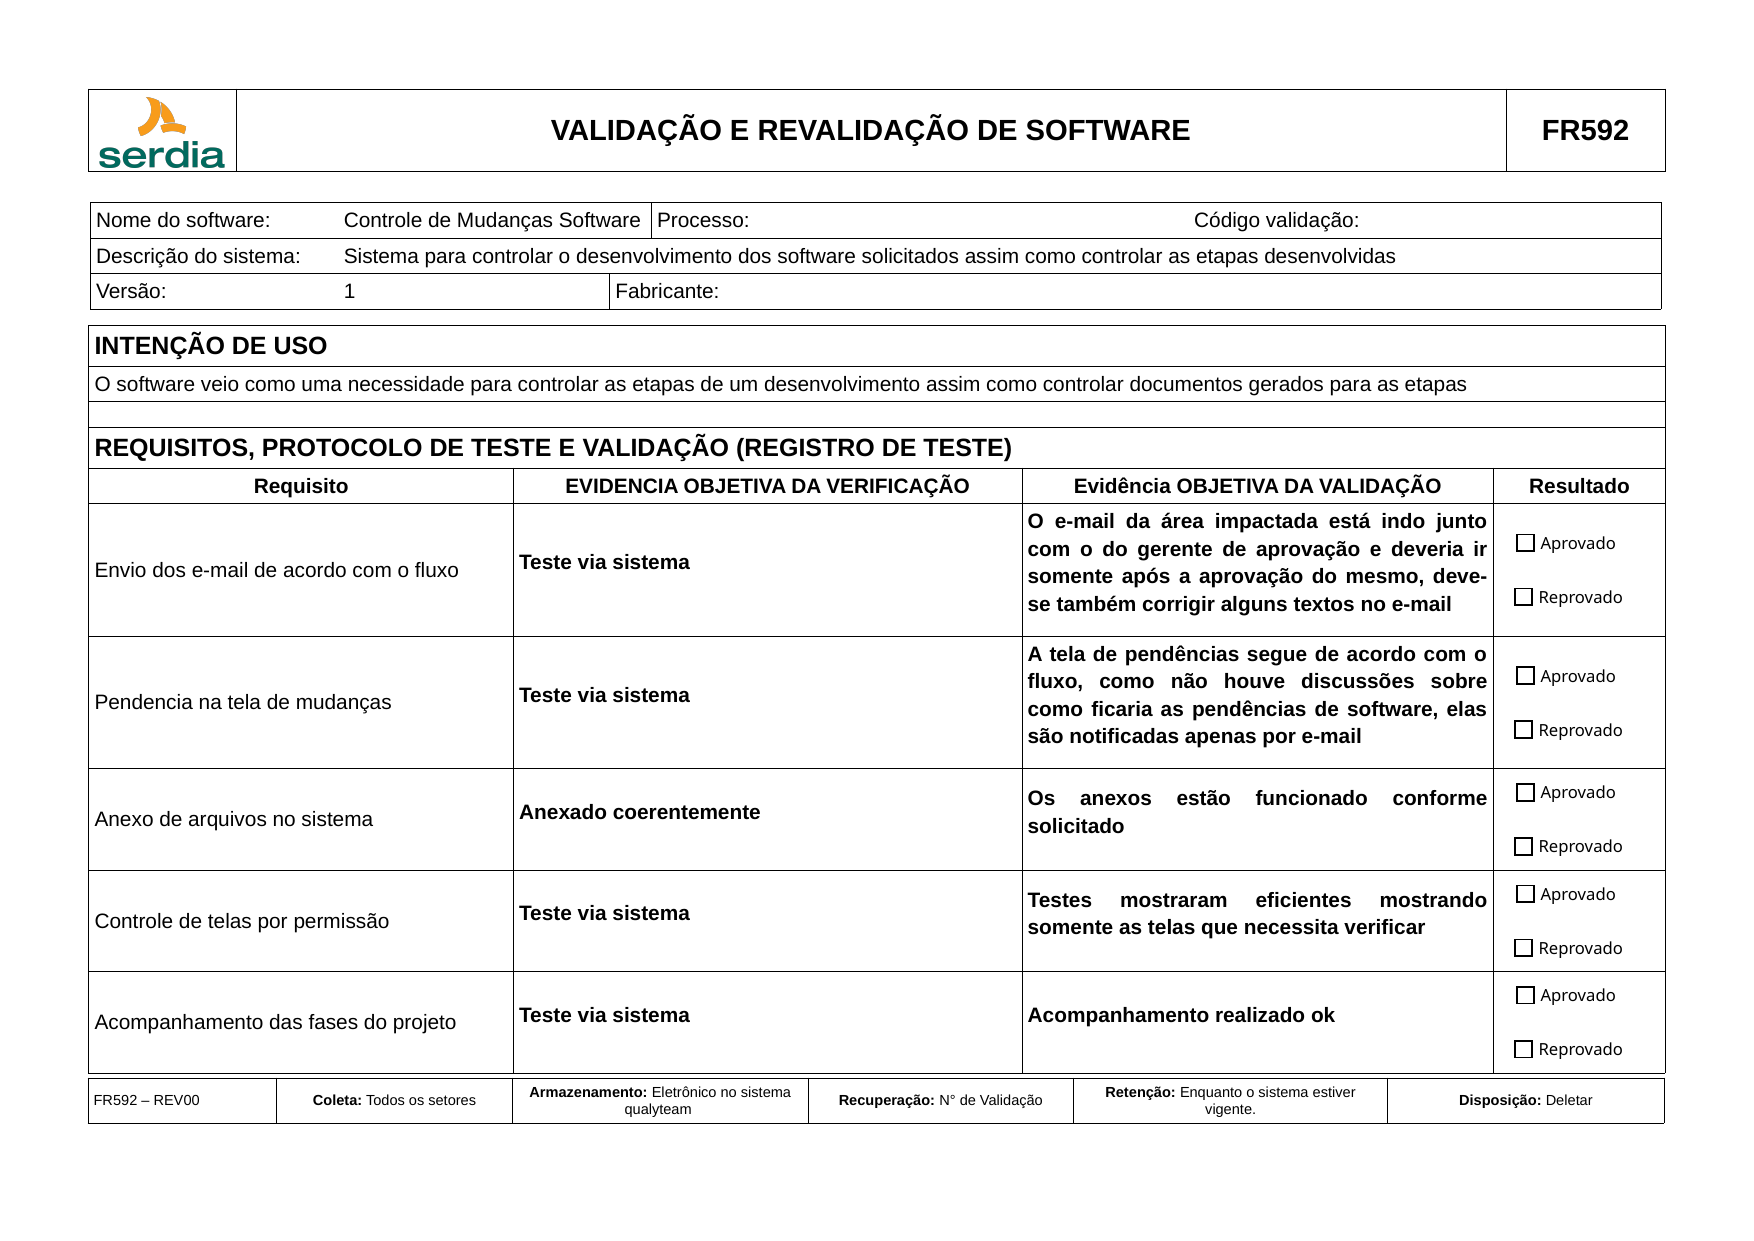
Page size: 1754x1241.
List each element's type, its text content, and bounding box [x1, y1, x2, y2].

table_cell Fabricante: [610, 274, 769, 309]
table_cell Teste via sistema [514, 871, 1022, 971]
table_cell Descrição do sistema: [91, 239, 338, 273]
table_cell Teste via sistema [514, 972, 1022, 1072]
table_cell Controle de telas por permissão [89, 871, 513, 971]
table_cell O software veio como uma necessidade para controlar as etapas de um desenvolvimento assim como controlar documentos gerados para as etapas [89, 367, 1665, 401]
table_cell [1494, 871, 1665, 971]
table_cell Anexo de arquivos no sistema [89, 769, 513, 870]
picture [99, 97, 225, 168]
table_cell Pendencia na tela de mudanças [89, 637, 513, 768]
table_cell Requisito [89, 469, 513, 503]
table_cell Envio dos e-mail de acordo com o fluxo [89, 504, 513, 636]
table_cell Teste via sistema [514, 637, 1022, 768]
table_cell REQUISITOS, PROTOCOLO DE TESTE E VALIDAÇÃO (REGISTRO DE TESTE) [89, 428, 1665, 468]
table_cell Sistema para controlar o desenvolvimento dos software solicitados assim como controlar as etapas desenvolvidas [338, 239, 1661, 273]
table_cell Anexado coerentemente [514, 769, 1022, 870]
table_cell Versão: [91, 274, 338, 309]
table_header INTENÇÃO DE USO [89, 326, 1665, 366]
table_header Controle de Mudanças Software [338, 203, 651, 238]
table_cell [1494, 637, 1665, 768]
table_cell [1494, 504, 1665, 636]
table_cell [1494, 769, 1665, 870]
table_cell Evidência OBJETIVA DA VALIDAÇÃO [1023, 469, 1493, 503]
table_cell Os anexos estão funcionado conforme solicitado [1023, 769, 1493, 870]
table_cell [1494, 972, 1665, 1072]
table_header Processo: [652, 203, 769, 238]
table_header Código validação: [1188, 203, 1661, 238]
table_header [769, 203, 1188, 238]
table_header [89, 402, 1665, 427]
table_cell EVIDENCIA OBJETIVA DA VERIFICAÇÃO [514, 469, 1022, 503]
table_cell 1 [338, 274, 609, 309]
table_cell A tela de pendências segue de acordo com o fluxo, como não houve discussões sobre como ficaria as pendências de software, elas são notificadas apenas por e-mail [1023, 637, 1493, 768]
table_cell Acompanhamento das fases do projeto [89, 972, 513, 1072]
table_cell O e-mail da área impactada está indo junto com o do gerente de aprovação e deveria ir somente após a aprovação do mesmo, deve-se também corrigir alguns textos no e-mail [1023, 504, 1493, 636]
table_cell [769, 274, 1661, 309]
table_cell Acompanhamento realizado ok [1023, 972, 1493, 1072]
table_header Nome do software: [91, 203, 338, 238]
table_cell Resultado [1494, 469, 1665, 503]
table_cell Testes mostraram eficientes mostrando somente as telas que necessita verificar [1023, 871, 1493, 971]
table_cell Teste via sistema [514, 504, 1022, 636]
